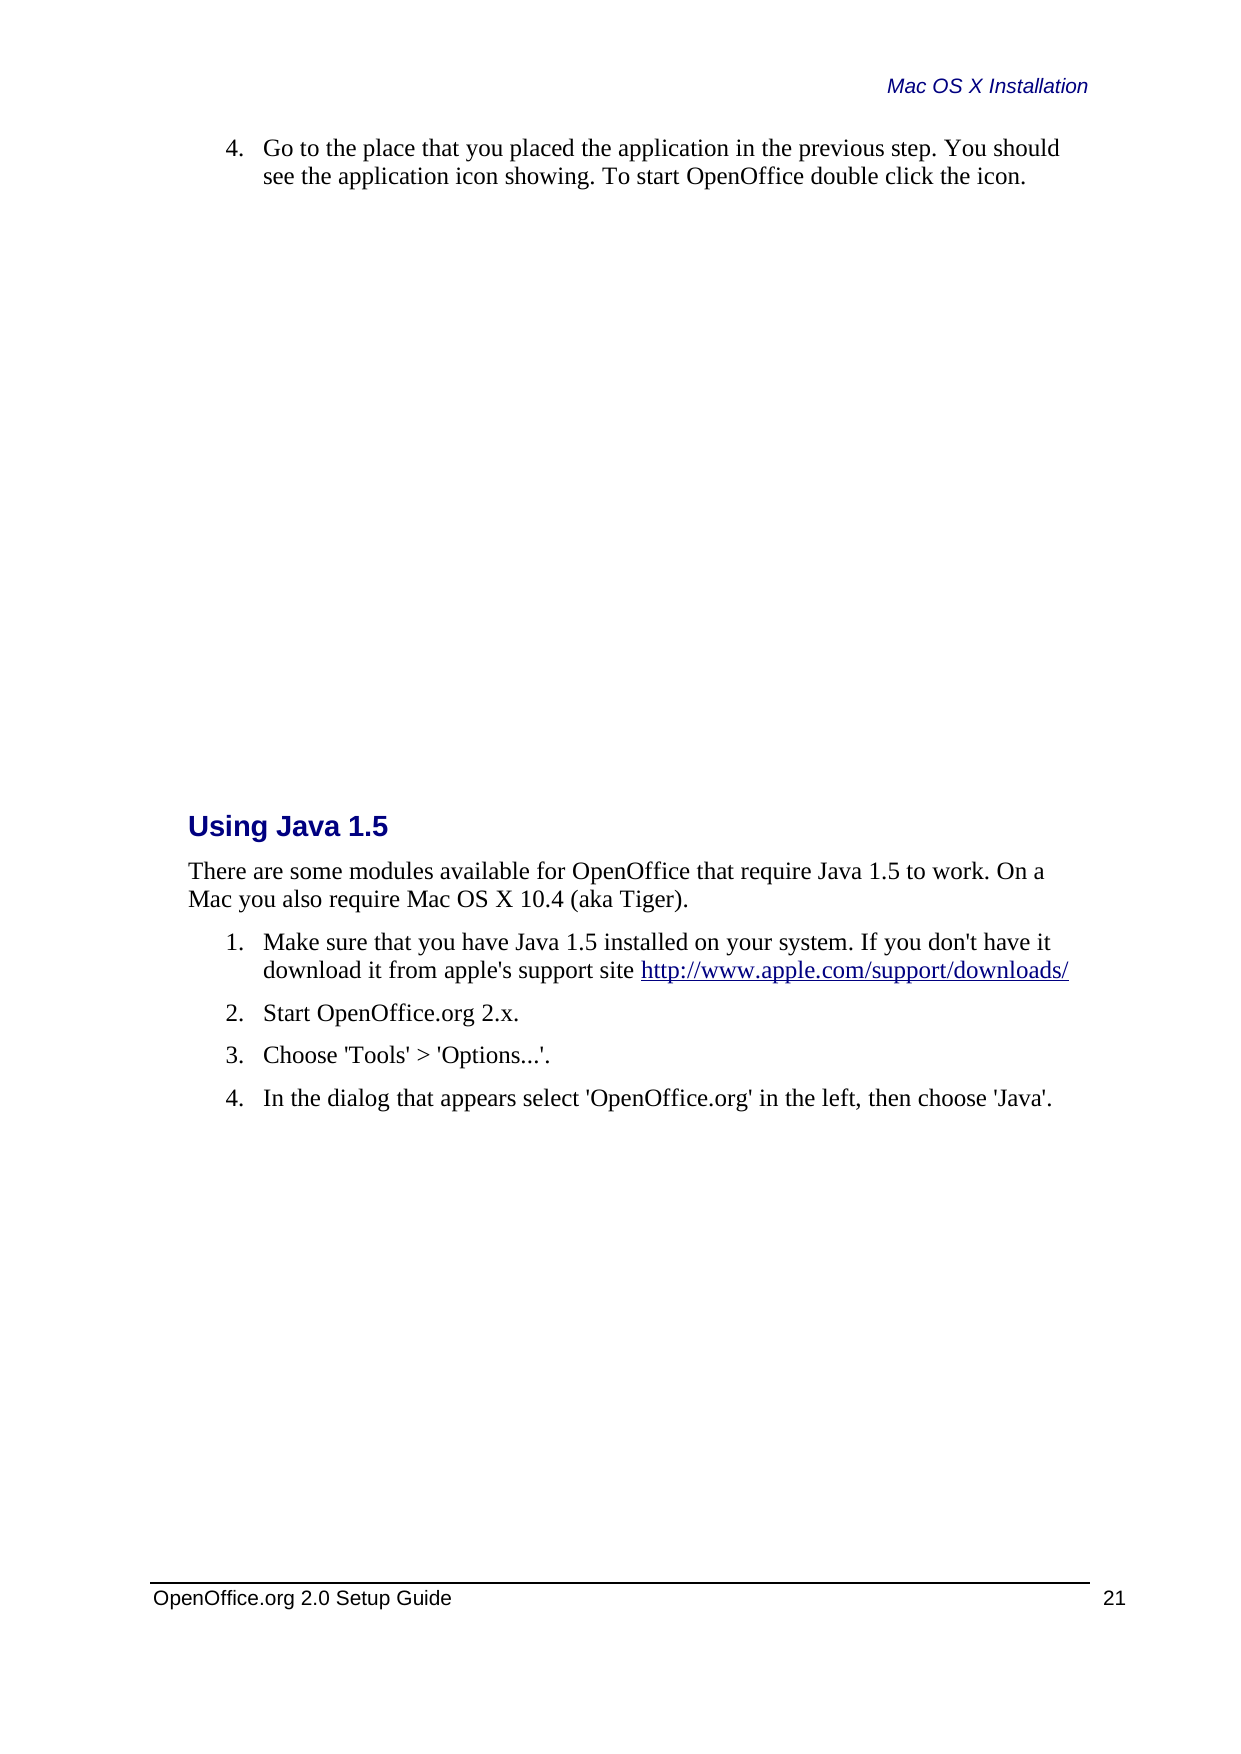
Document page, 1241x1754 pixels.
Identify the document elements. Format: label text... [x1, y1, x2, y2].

list In the dialog that appears select 'OpenOffice.org' in the left, then choose 'Java'. [225, 1084, 1090, 1112]
list Make sure that you have Java 1.5 installed on your system. If you don't have it download it from apple's support site http://www.apple.com/support/downloads/ [225, 928, 1090, 984]
text There are some modules available for OpenOffice that require Java 1.5 to work. On a Mac you also require Mac OS X 10.4 (aka Tiger). [188, 857, 1090, 913]
list Go to the place that you placed the application in the previous step. You should see the application icon showing. To start OpenOffice double click the icon. [225, 134, 1090, 190]
list Start OpenOffice.org 2.x. [225, 999, 1090, 1027]
subtitle Using Java 1.5 [188, 810, 1090, 842]
list Choose 'Tools' > 'Options...'. [225, 1041, 1090, 1069]
